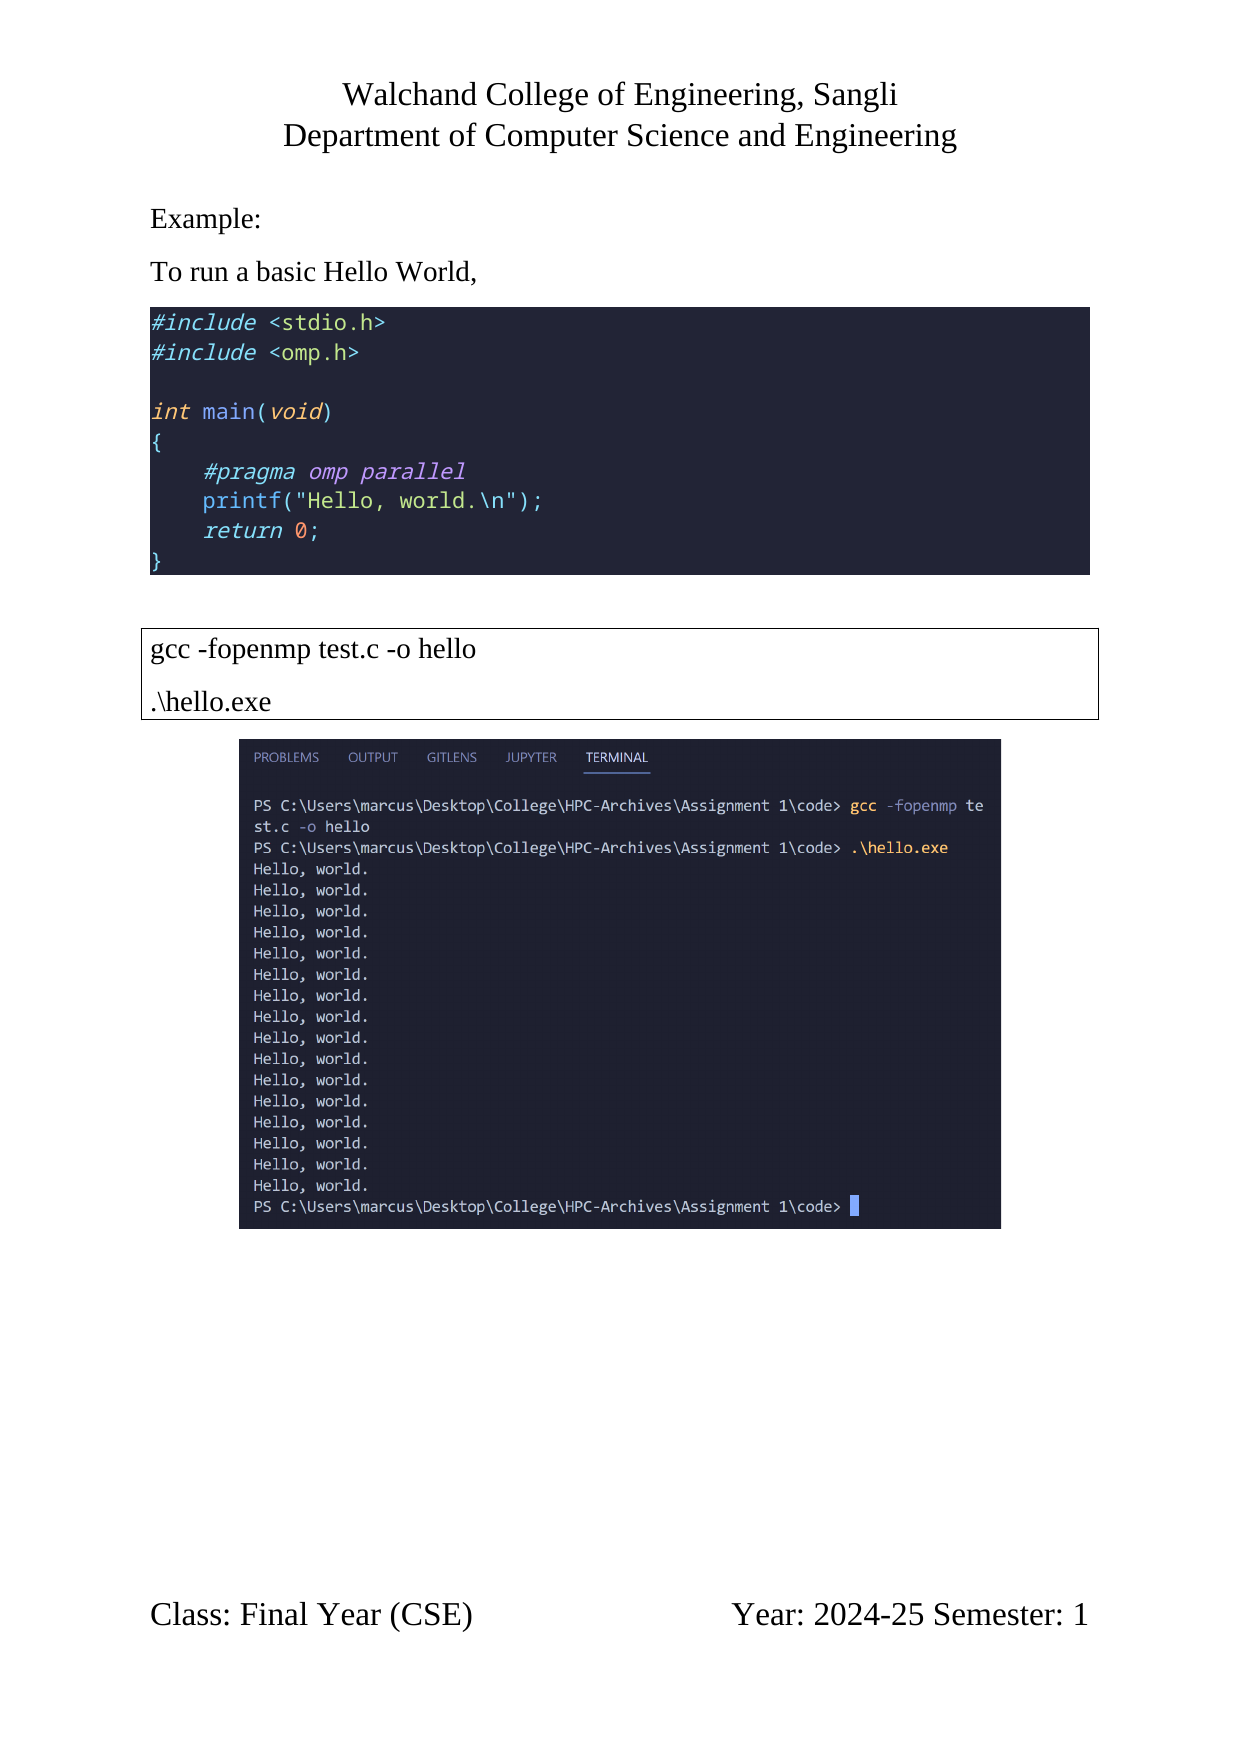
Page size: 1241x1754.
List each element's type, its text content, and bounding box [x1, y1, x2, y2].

text #pragma omp parallel [150, 456, 1090, 486]
text To run a basic Hello World, [150, 254, 1090, 287]
text .\hello.exe [142, 681, 1098, 719]
text #include <omp.h> [150, 337, 1090, 366]
text Example: [150, 201, 1090, 235]
text int main(void) [150, 396, 1090, 426]
picture [239, 739, 1002, 1229]
text return 0; [150, 515, 1090, 545]
text printf("Hello, world.\n"); [150, 486, 1090, 515]
text { [150, 426, 1090, 456]
text } [150, 545, 1090, 575]
text gcc -fopenmp test.c -o hello [142, 629, 1098, 664]
text #include <stdio.h> [150, 307, 1090, 337]
